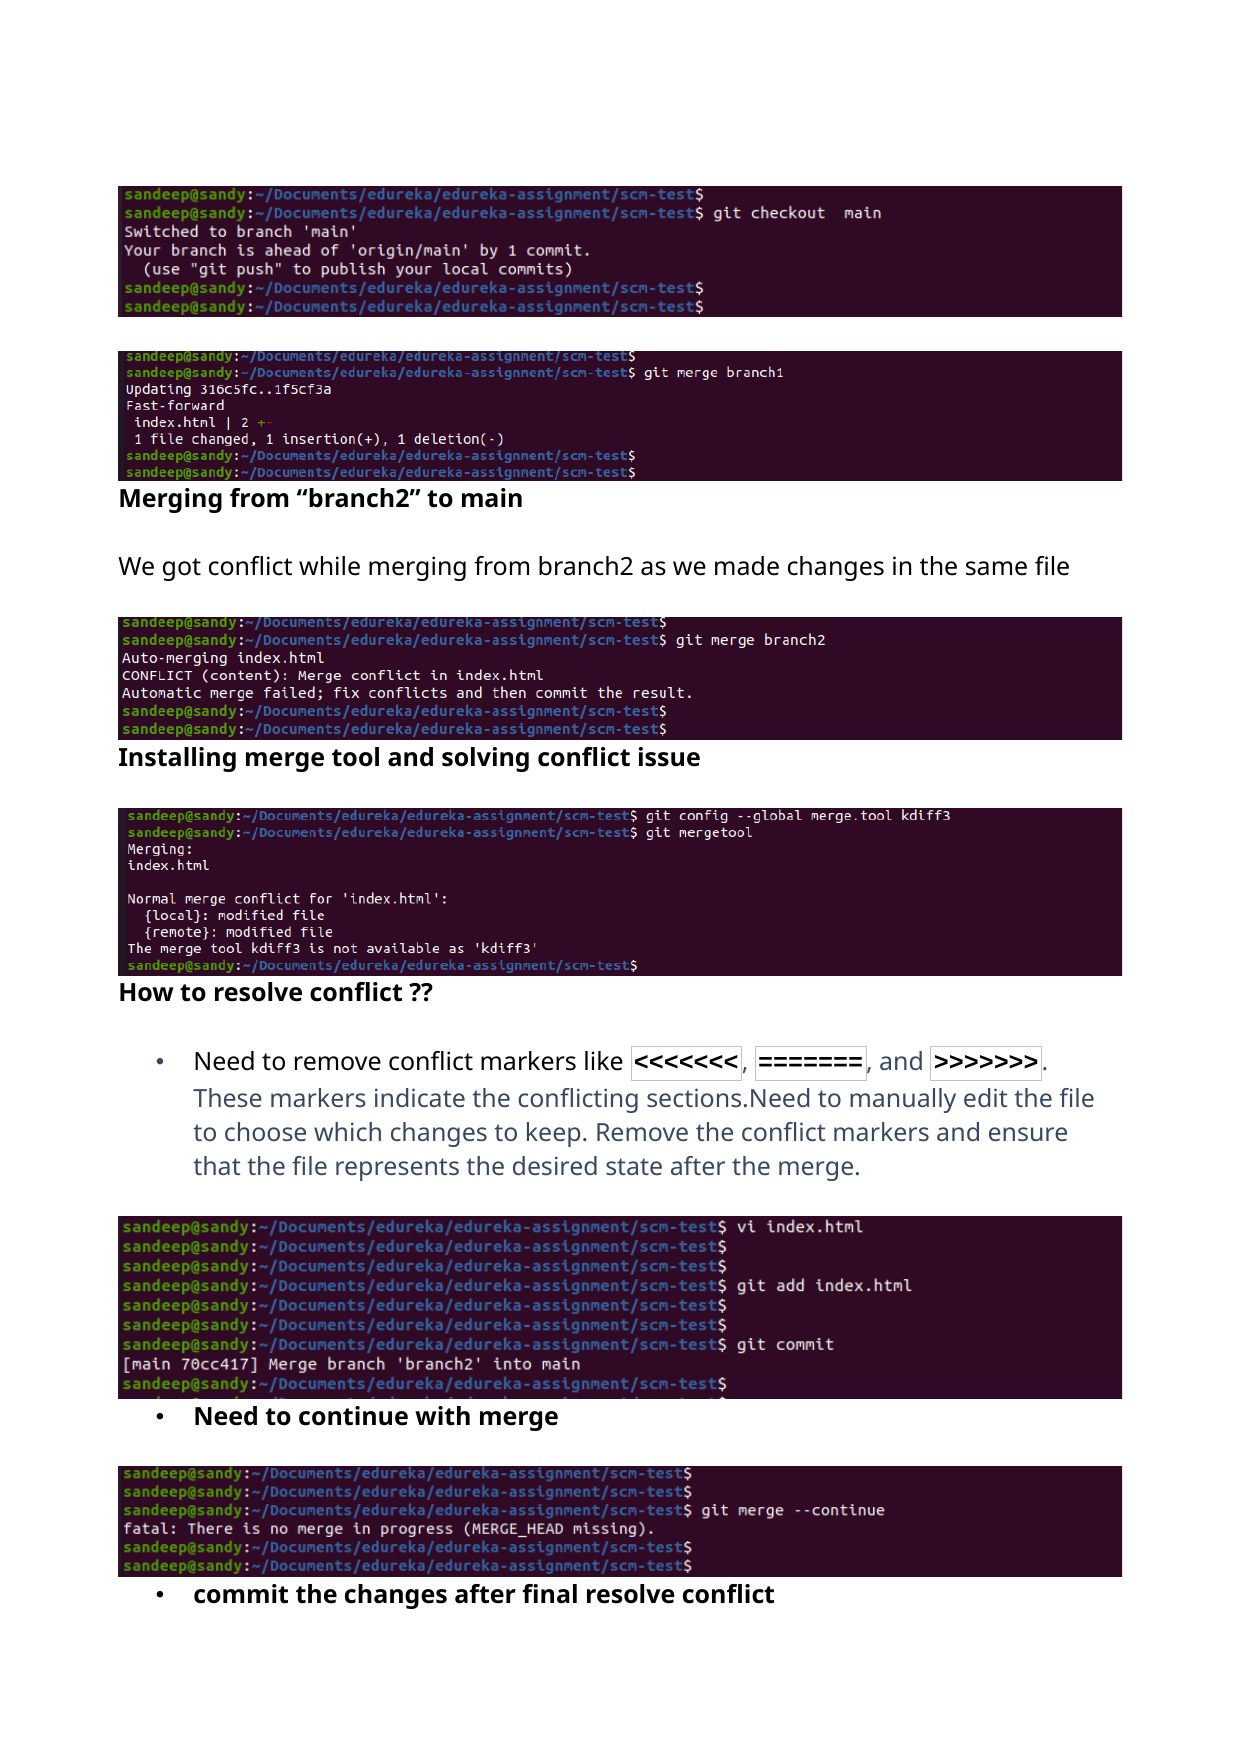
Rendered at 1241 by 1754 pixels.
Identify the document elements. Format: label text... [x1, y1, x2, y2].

text How to resolve conflict ?? [118, 976, 1122, 1009]
picture [118, 1466, 1123, 1577]
text Merging from “branch2” to main [118, 481, 1122, 515]
picture [118, 351, 1123, 481]
list Need to remove conflict markers like <<<<<<<, =======, and >>>>>>>. These markers indicate the conflicting sections.Need to manually edit the file to choose which changes to keep. Remove the conflict markers and ensure that the file represents the desired state after the merge. [156, 1043, 1122, 1183]
text Installing merge tool and solving conflict issue [118, 740, 1122, 774]
picture [118, 617, 1123, 740]
picture [118, 186, 1123, 317]
list Need to continue with merge [156, 1399, 1122, 1433]
text We got conflict while merging from branch2 as we made changes in the same file [118, 549, 1122, 583]
picture [118, 808, 1123, 976]
picture [118, 1216, 1123, 1399]
list commit the changes after final resolve conflict [156, 1577, 1122, 1611]
